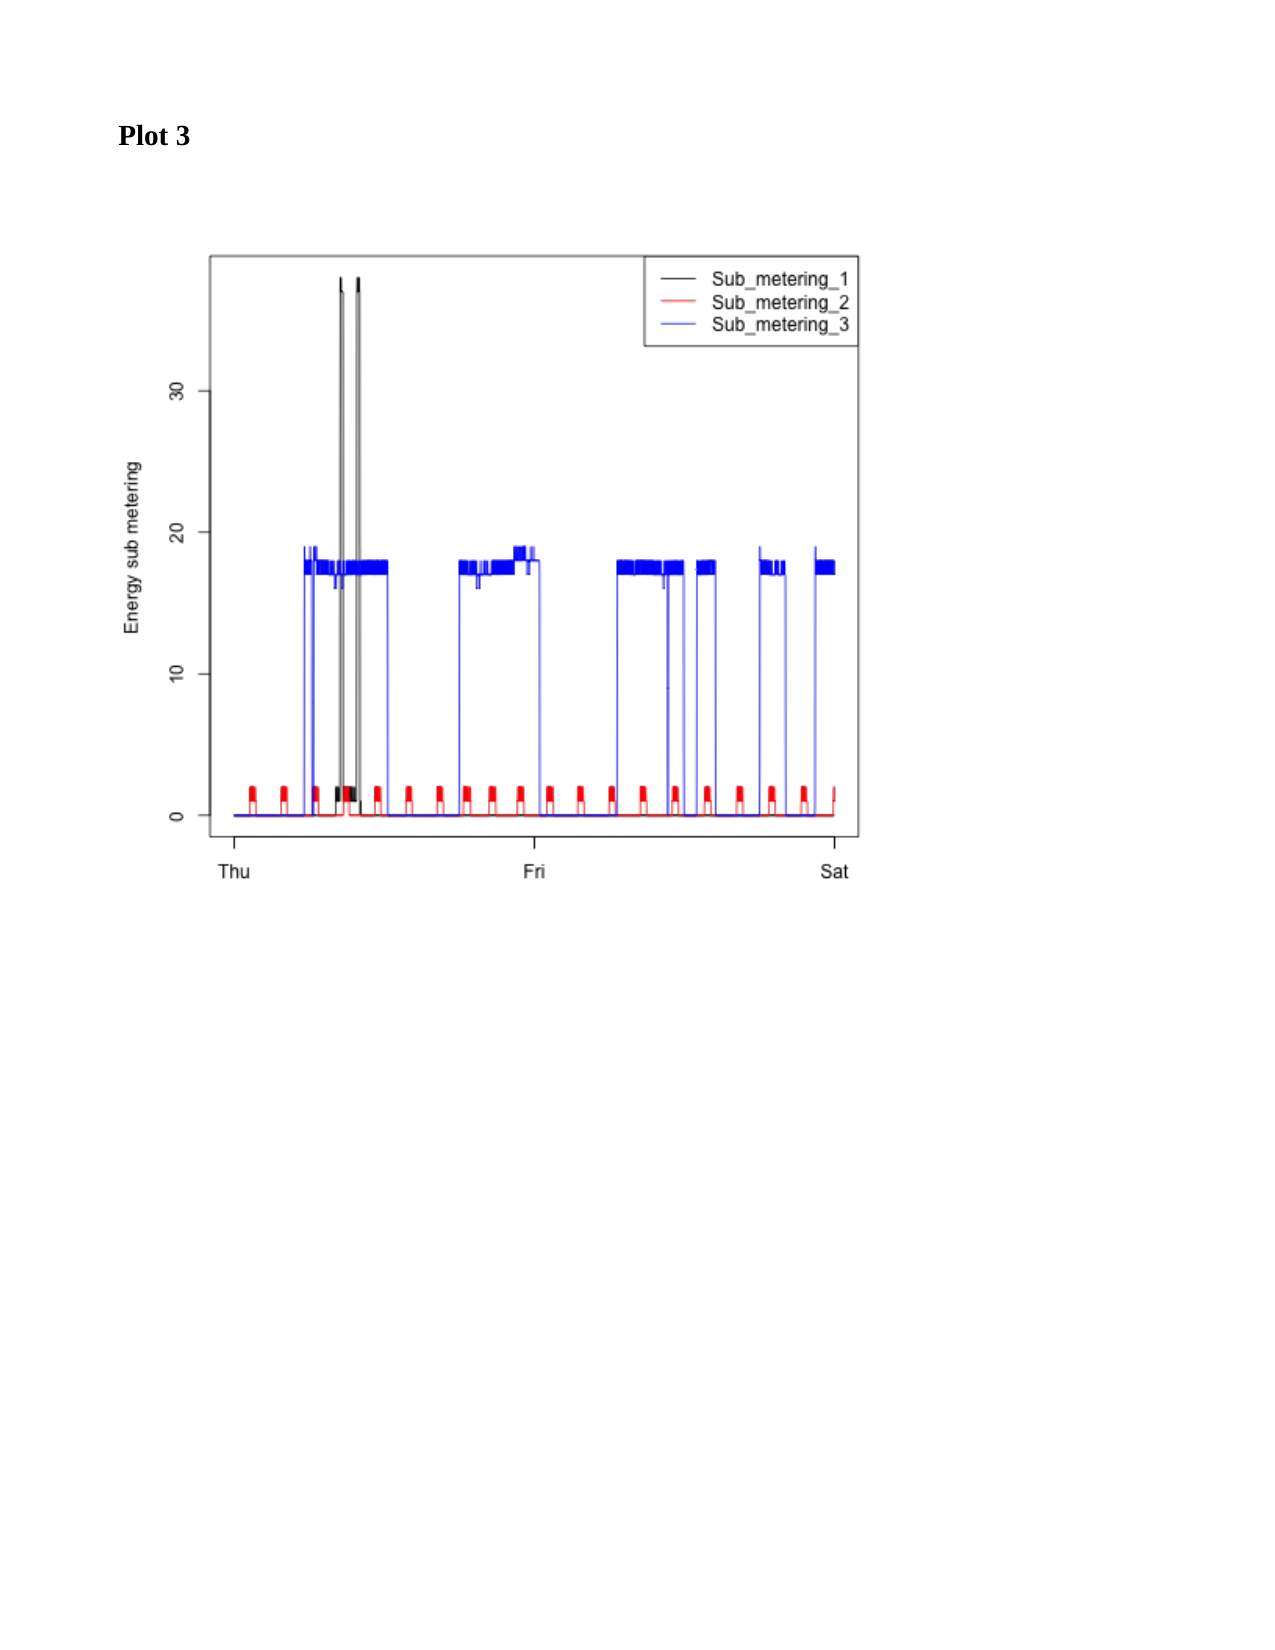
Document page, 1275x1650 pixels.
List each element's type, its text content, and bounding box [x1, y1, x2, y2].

subtitle Plot 3 [118, 118, 1157, 152]
picture [118, 164, 906, 952]
